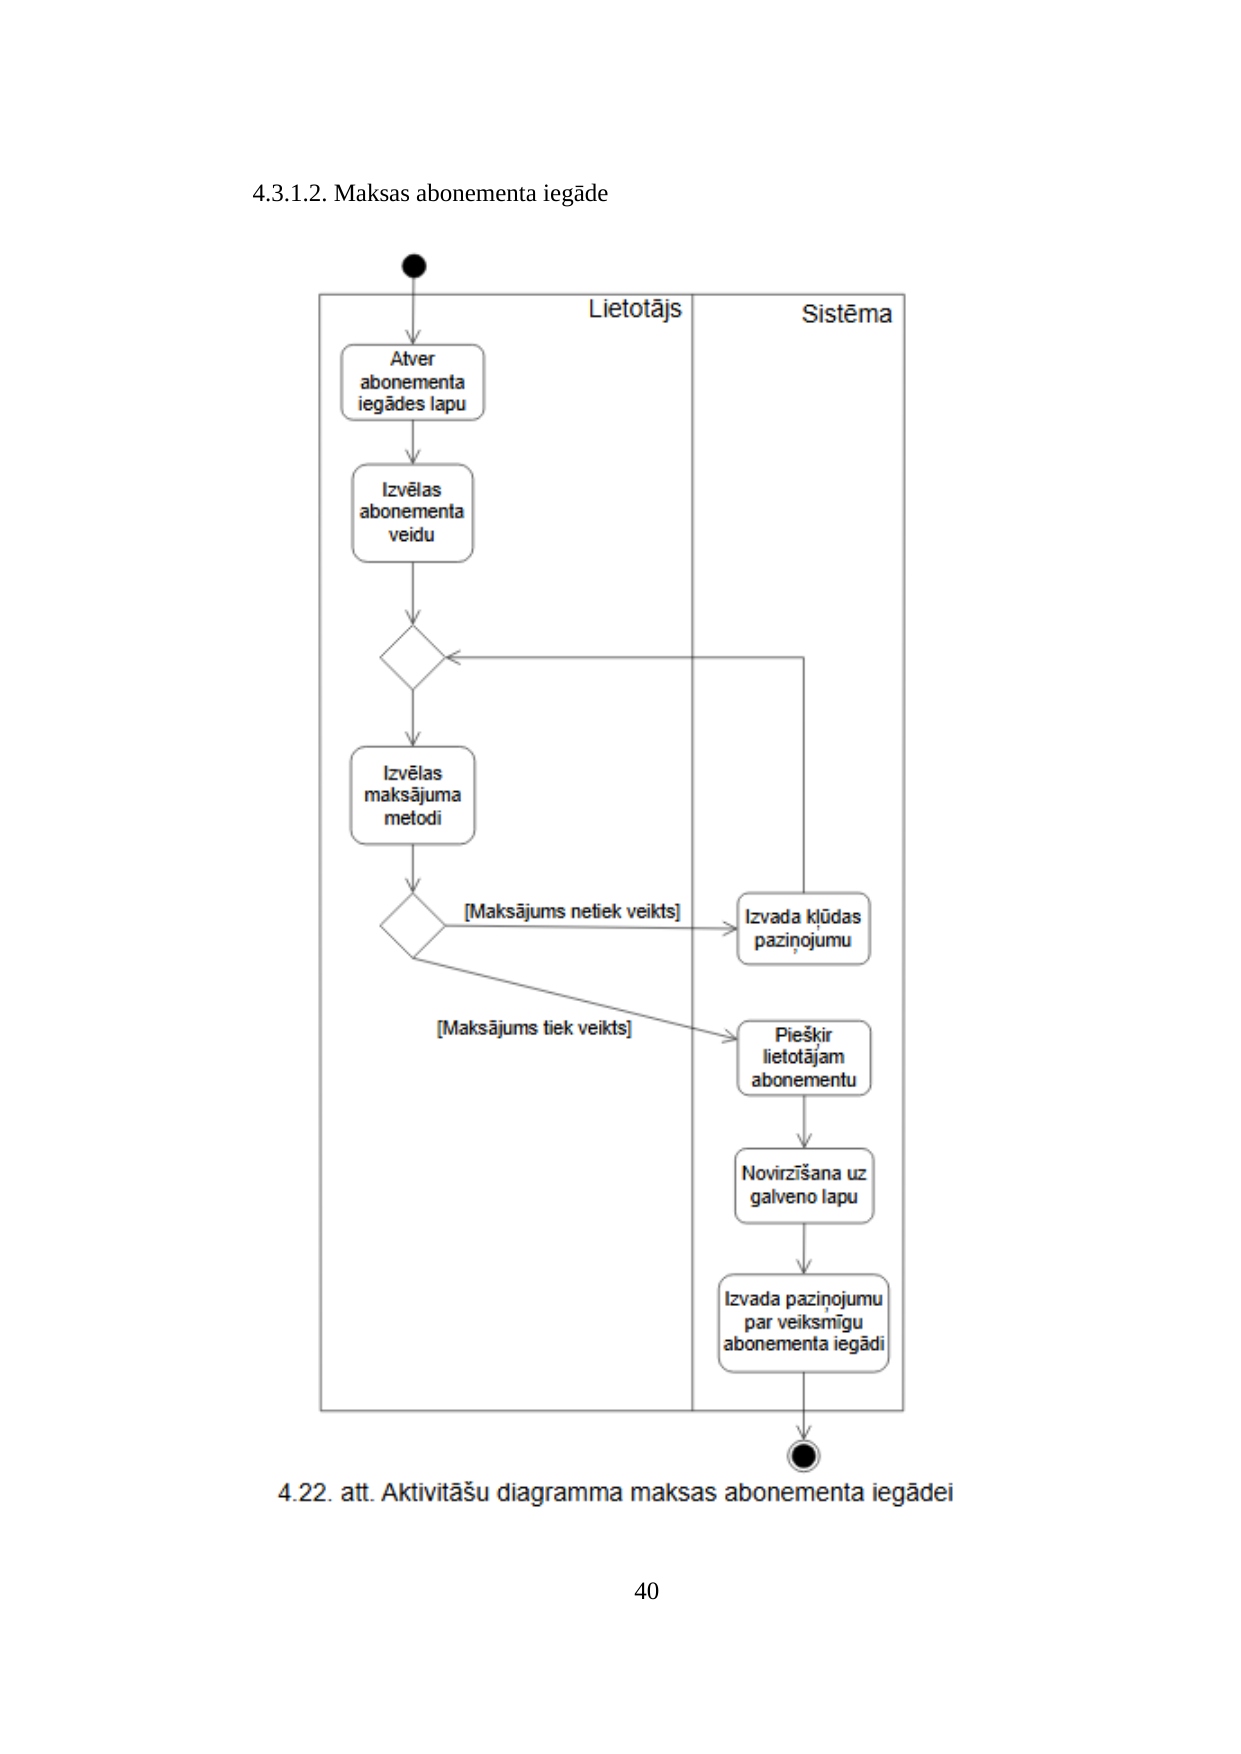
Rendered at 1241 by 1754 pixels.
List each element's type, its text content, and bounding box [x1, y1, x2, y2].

picture [272, 245, 969, 1514]
text 4.3.1.2. Maksas abonementa iegāde [177, 178, 1152, 207]
